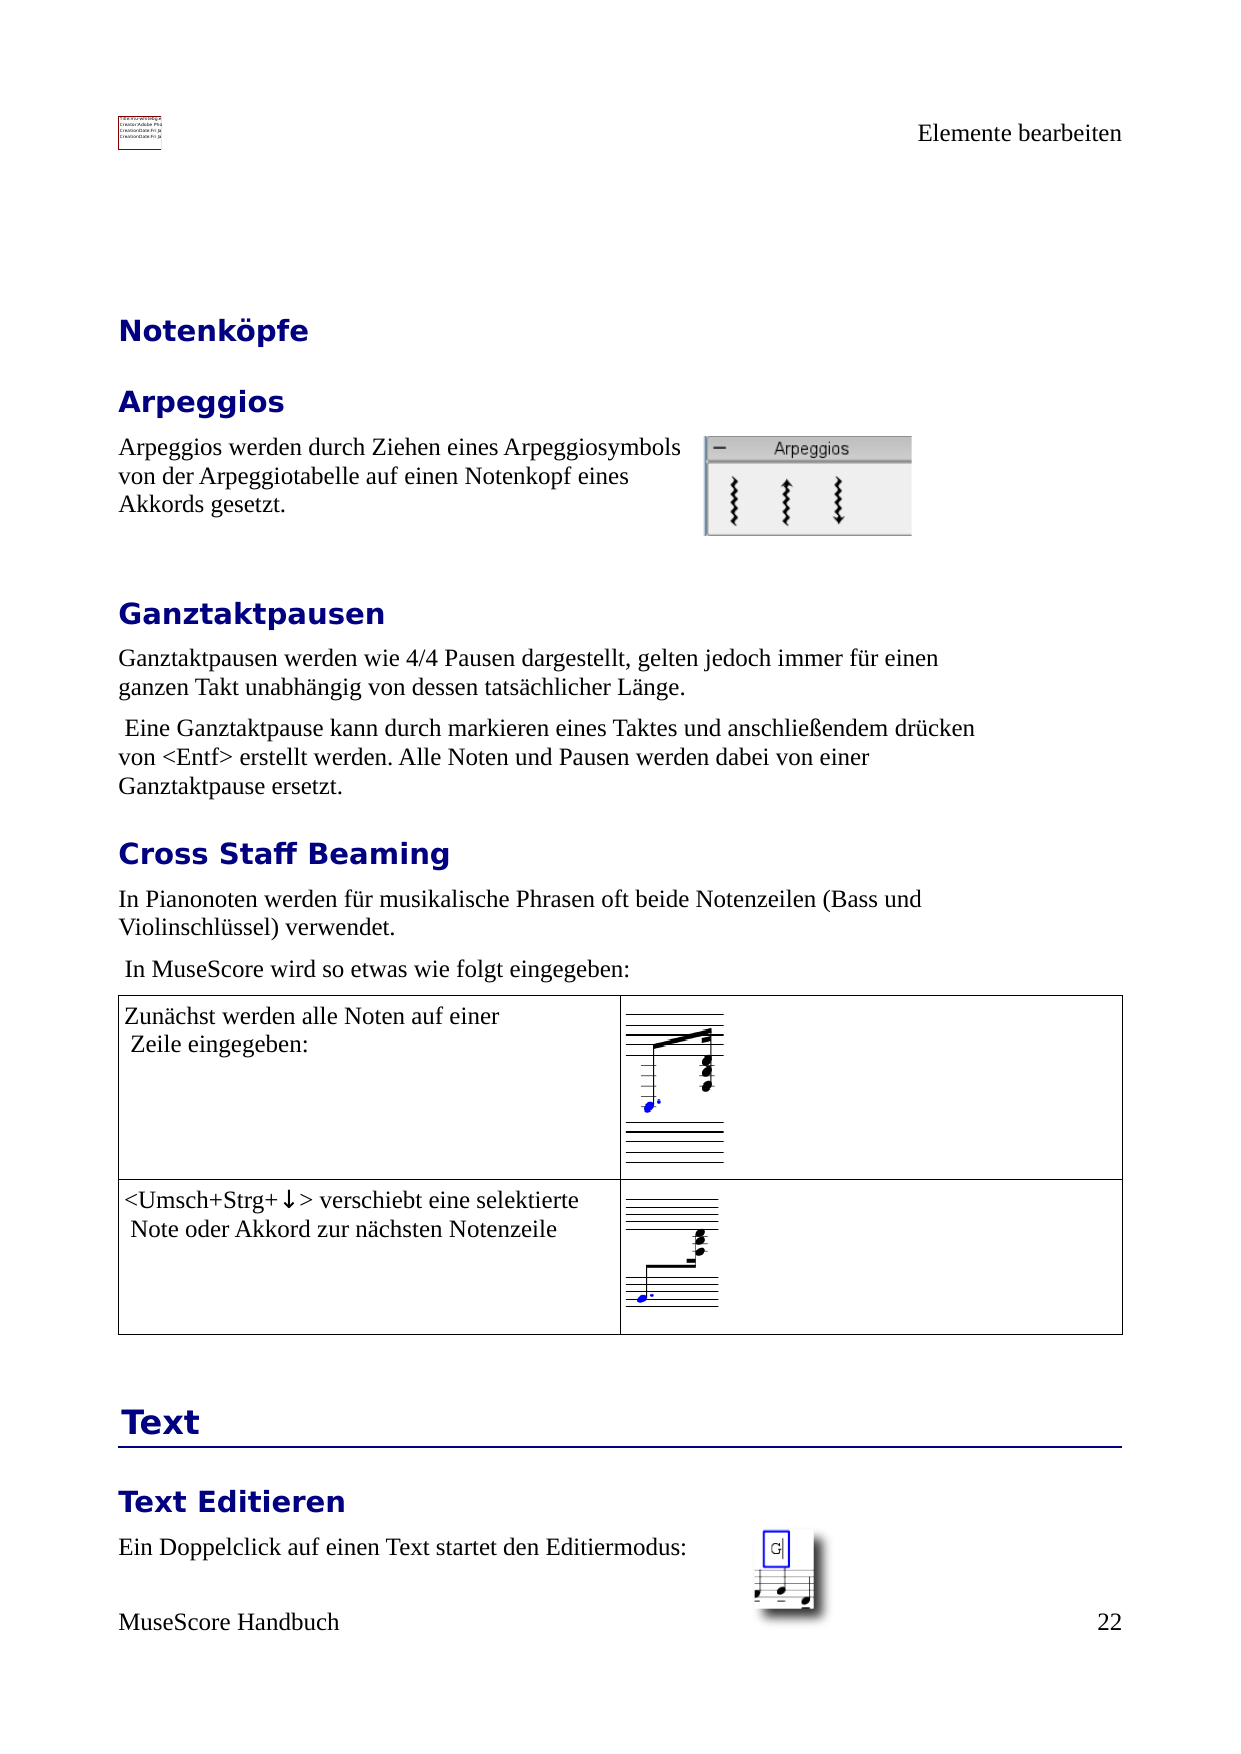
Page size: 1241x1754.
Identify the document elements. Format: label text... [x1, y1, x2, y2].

subtitle Notenköpfe [118, 314, 1122, 348]
picture [703, 436, 912, 536]
subtitle Arpeggios [118, 386, 1122, 419]
text Arpeggios werden durch Ziehen eines Arpeggiosymbols von der Arpeggiotabelle auf einen Notenkopf eines Akkords gesetzt. [118, 432, 1004, 518]
table_cell [621, 1324, 1122, 1334]
subtitle Cross Staff Beaming [118, 837, 1122, 871]
text Ein Doppelclick auf einen Text startet den Editiermodus: [118, 1532, 747, 1560]
text In MuseScore wird so etwas wie folgt eingegeben: [118, 954, 1004, 982]
picture [625, 1000, 724, 1174]
subtitle Ganztaktpausen [118, 597, 1122, 631]
table_cell [621, 1180, 1122, 1323]
table_cell <Umsch+Strg+↓> verschiebt eine selektierte Note oder Akkord zur nächsten Notenzeile [119, 1180, 620, 1334]
picture [625, 1184, 719, 1324]
subtitle Text [118, 1401, 1122, 1446]
text In Pianonoten werden für musikalische Phrasen oft beide Notenzeilen (Bass und Violinschlüssel) verwendet. [118, 884, 1004, 941]
text [839, 1532, 1004, 1560]
picture [747, 1522, 839, 1634]
table_header [621, 996, 1122, 1179]
table_header Zunächst werden alle Noten auf einer Zeile eingegeben: [119, 996, 620, 1179]
text Eine Ganztaktpause kann durch markieren eines Taktes und anschließendem drücken von <Entf> erstellt werden. Alle Noten und Pausen werden dabei von einer Ganztaktpause ersetzt. [118, 713, 1004, 800]
subtitle Text Editieren [118, 1485, 1122, 1519]
text Ganztaktpausen werden wie 4/4 Pausen dargestellt, gelten jedoch immer für einen ganzen Takt unabhängig von dessen tatsächlicher Länge. [118, 643, 1004, 701]
